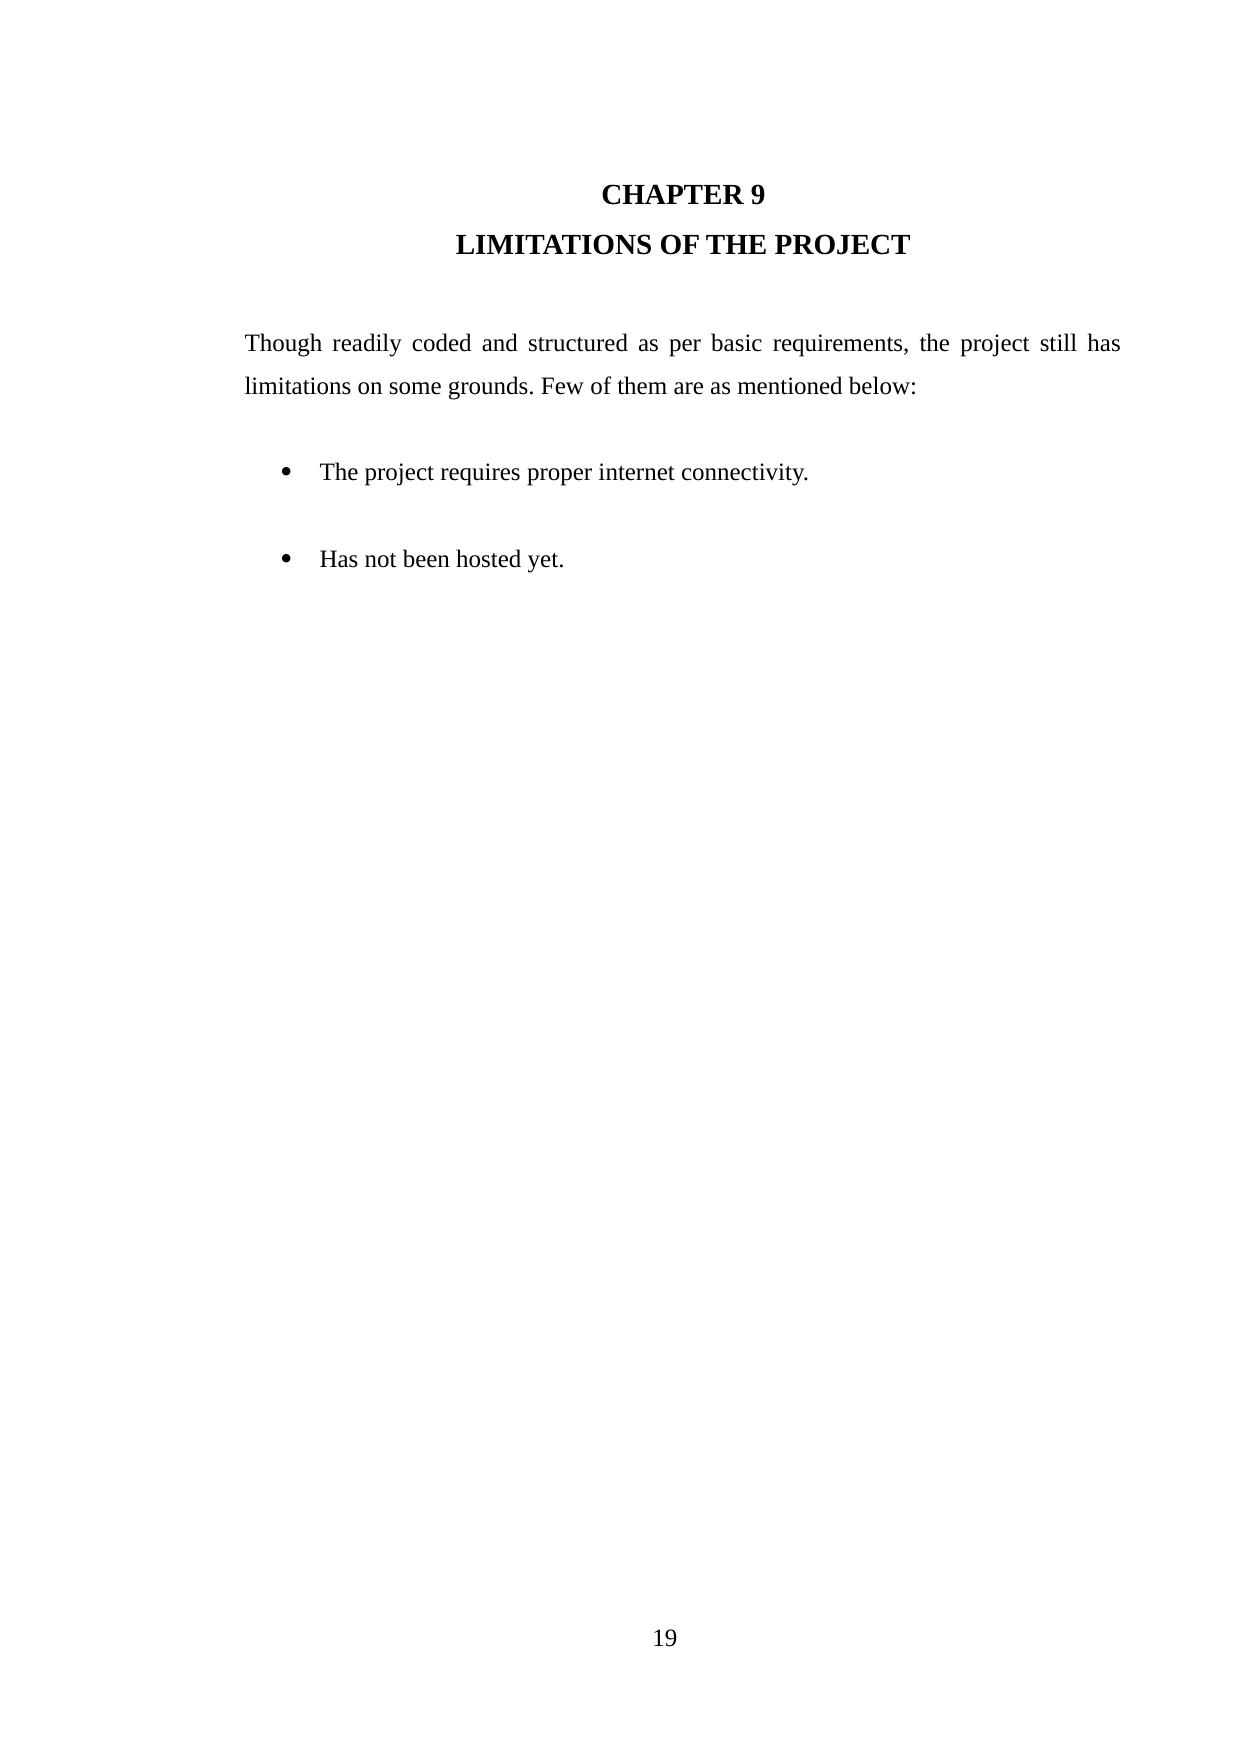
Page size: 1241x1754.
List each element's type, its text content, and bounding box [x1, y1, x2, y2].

text CHAPTER 9 [244, 177, 1122, 211]
list The project requires proper internet connectivity. [282, 457, 1122, 486]
list Has not been hosted yet. [282, 544, 1122, 572]
text LIMITATIONS OF THE PROJECT [244, 227, 1122, 261]
text Though readily coded and structured as per basic requirements, the project still has limitations on some grounds. Few of them are as mentioned below: [244, 328, 1122, 400]
